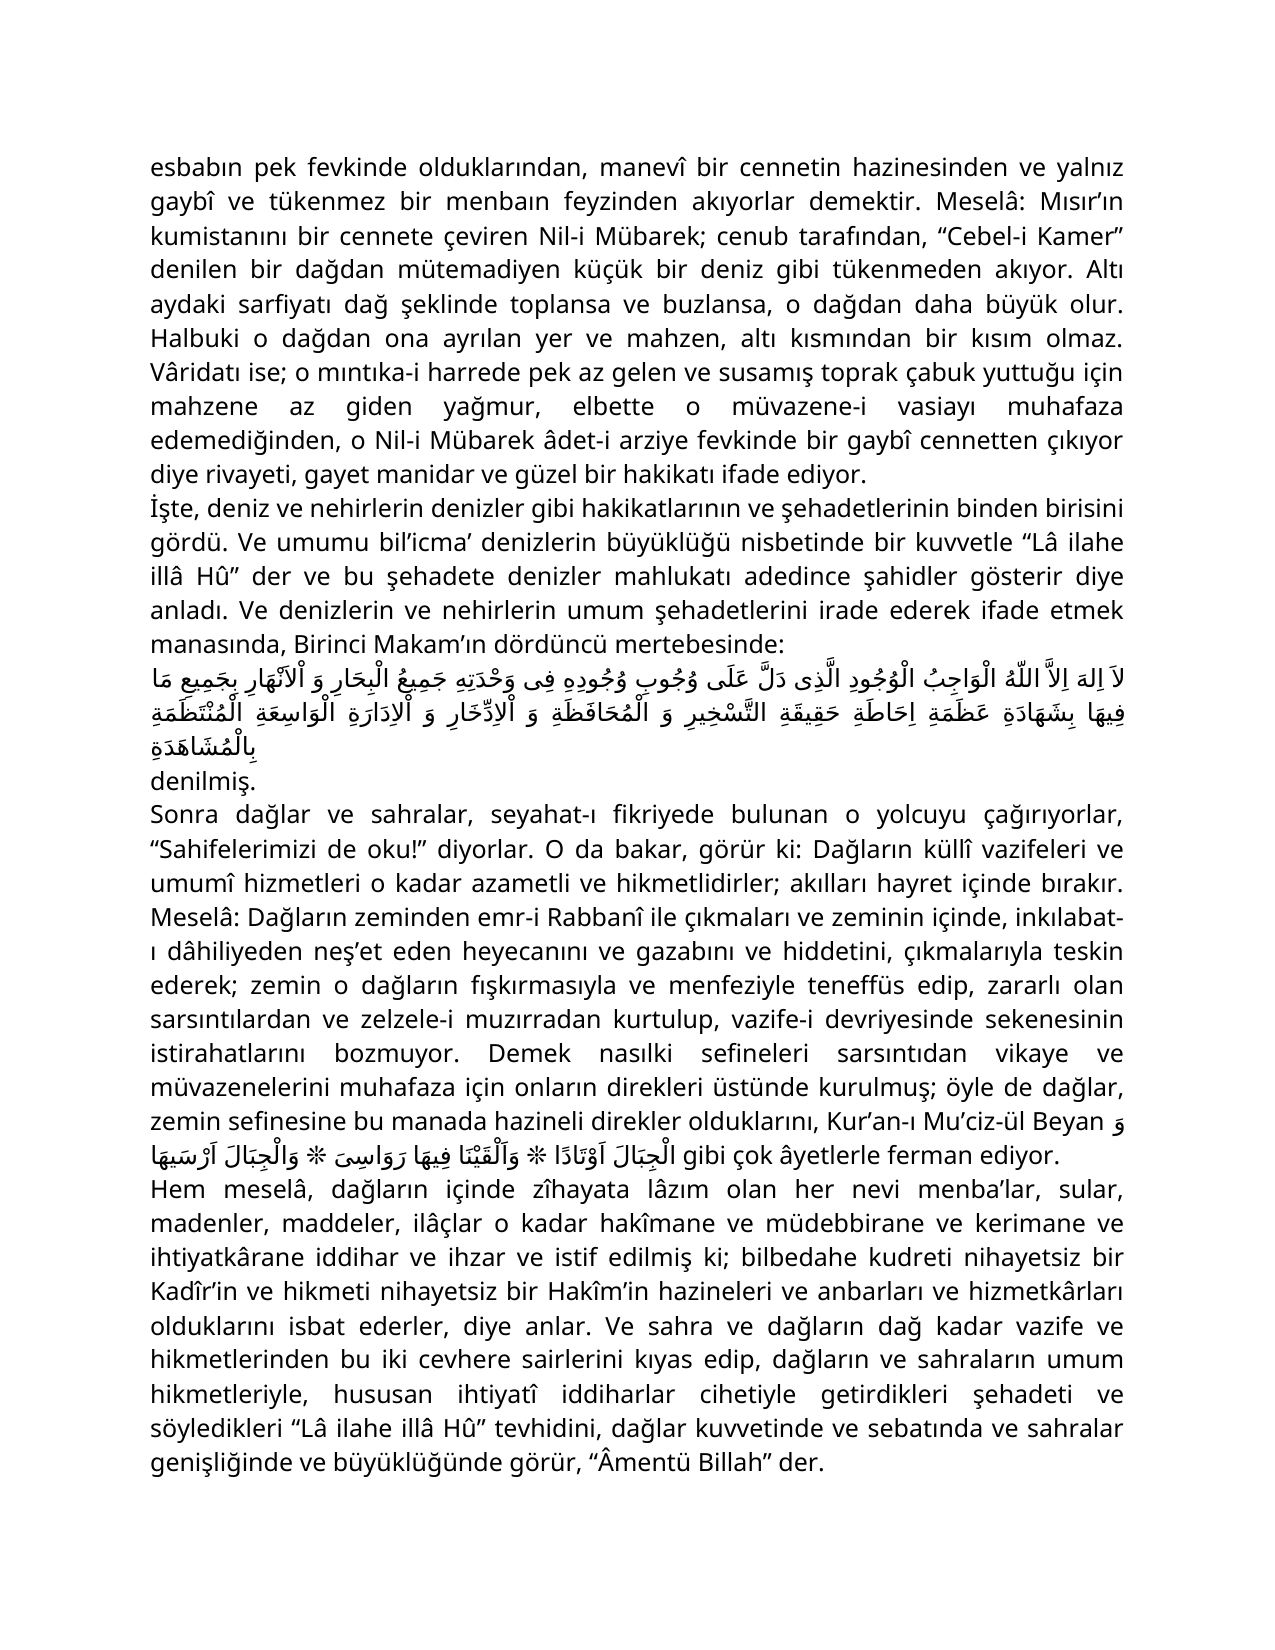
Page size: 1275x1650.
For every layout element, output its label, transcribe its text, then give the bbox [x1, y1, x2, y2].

text لاَ اِلهَ اِلاَّ اللّهُ الْوَاجِبُ الْوُجُودِ الَّذِى دَلَّ عَلَى وُجُوبِ وُجُودِهِ فِى وَحْدَتِهِ جَمِيعُ الْبِحَارِ وَ اْلاَنْهَارِ بِجَمِيعِ مَا فِيهَا بِشَهَادَةِ عَظَمَةِ اِحَاطَةِ حَقِيقَةِ التَّسْخِيرِ وَ الْمُحَافَظَةِ وَ اْلاِدِّخَارِ وَ اْلاِدَارَةِ الْوَاسِعَةِ الْمُنْتَظَمَةِ بِالْمُشَاهَدَةِ [150, 661, 1125, 763]
text denilmiş. [150, 763, 1125, 797]
text Sonra dağlar ve sahralar, seyahat-ı fikriyede bulunan o yolcuyu çağırıyorlar, “Sahifelerimizi de oku!” diyorlar. O da bakar, görür ki: Dağların küllî vazifeleri ve umumî hizmetleri o kadar azametli ve hikmetlidirler; akılları hayret içinde bırakır. Meselâ: Dağların zeminden emr-i Rabbanî ile çıkmaları ve zeminin içinde, inkılabat-ı dâhiliyeden neş’et eden heyecanını ve gazabını ve hiddetini, çıkmalarıyla teskin ederek; zemin o dağların fışkırmasıyla ve menfeziyle teneffüs edip, zararlı olan sarsıntılardan ve zelzele-i muzırradan kurtulup, vazife-i devriyesinde sekenesinin istirahatlarını bozmuyor. Demek nasılki sefineleri sarsıntıdan vikaye ve müvazenelerini muhafaza için onların direkleri üstünde kurulmuş; öyle de dağlar, zemin sefinesine bu manada hazineli direkler olduklarını, Kur’an-ı Mu’ciz-ül Beyan وَ الْجِبَالَ اَوْتَادًا ❊ وَاَلْقَيْنَا فِيهَا رَوَاسِىَ ❊ وَالْجِبَالَ اَرْسَيهَا gibi çok âyetlerle ferman ediyor. [150, 797, 1125, 1172]
text Hem meselâ, dağların içinde zîhayata lâzım olan her nevi menba’lar, sular, madenler, maddeler, ilâçlar o kadar hakîmane ve müdebbirane ve kerimane ve ihtiyatkârane iddihar ve ihzar ve istif edilmiş ki; bilbedahe kudreti nihayetsiz bir Kadîr’in ve hikmeti nihayetsiz bir Hakîm’in hazineleri ve anbarları ve hizmetkârları olduklarını isbat ederler, diye anlar. Ve sahra ve dağların dağ kadar vazife ve hikmetlerinden bu iki cevhere sairlerini kıyas edip, dağların ve sahraların umum hikmetleriyle, hususan ihtiyatî iddiharlar cihetiyle getirdikleri şehadeti ve söyledikleri “Lâ ilahe illâ Hû” tevhidini, dağlar kuvvetinde ve sebatında ve sahralar genişliğinde ve büyüklüğünde görür, “Âmentü Billah” der. [150, 1172, 1125, 1478]
text esbabın pek fevkinde olduklarından, manevî bir cennetin hazinesinden ve yalnız gaybî ve tükenmez bir menbaın feyzinden akıyorlar demektir. Meselâ: Mısır’ın kumistanını bir cennete çeviren Nil-i Mübarek; cenub tarafından, “Cebel-i Kamer” denilen bir dağdan mütemadiyen küçük bir deniz gibi tükenmeden akıyor. Altı aydaki sarfiyatı dağ şeklinde toplansa ve buzlansa, o dağdan daha büyük olur. Halbuki o dağdan ona ayrılan yer ve mahzen, altı kısmından bir kısım olmaz. Vâridatı ise; o mıntıka-i harrede pek az gelen ve susamış toprak çabuk yuttuğu için mahzene az giden yağmur, elbette o müvazene-i vasiayı muhafaza edemediğinden, o Nil-i Mübarek âdet-i arziye fevkinde bir gaybî cennetten çıkıyor diye rivayeti, gayet manidar ve güzel bir hakikatı ifade ediyor. [150, 150, 1125, 491]
text İşte, deniz ve nehirlerin denizler gibi hakikatlarının ve şehadetlerinin binden birisini gördü. Ve umumu bil’icma’ denizlerin büyüklüğü nisbetinde bir kuvvetle “Lâ ilahe illâ Hû” der ve bu şehadete denizler mahlukatı adedince şahidler gösterir diye anladı. Ve denizlerin ve nehirlerin umum şehadetlerini irade ederek ifade etmek manasında, Birinci Makam’ın dördüncü mertebesinde: [150, 491, 1125, 661]
